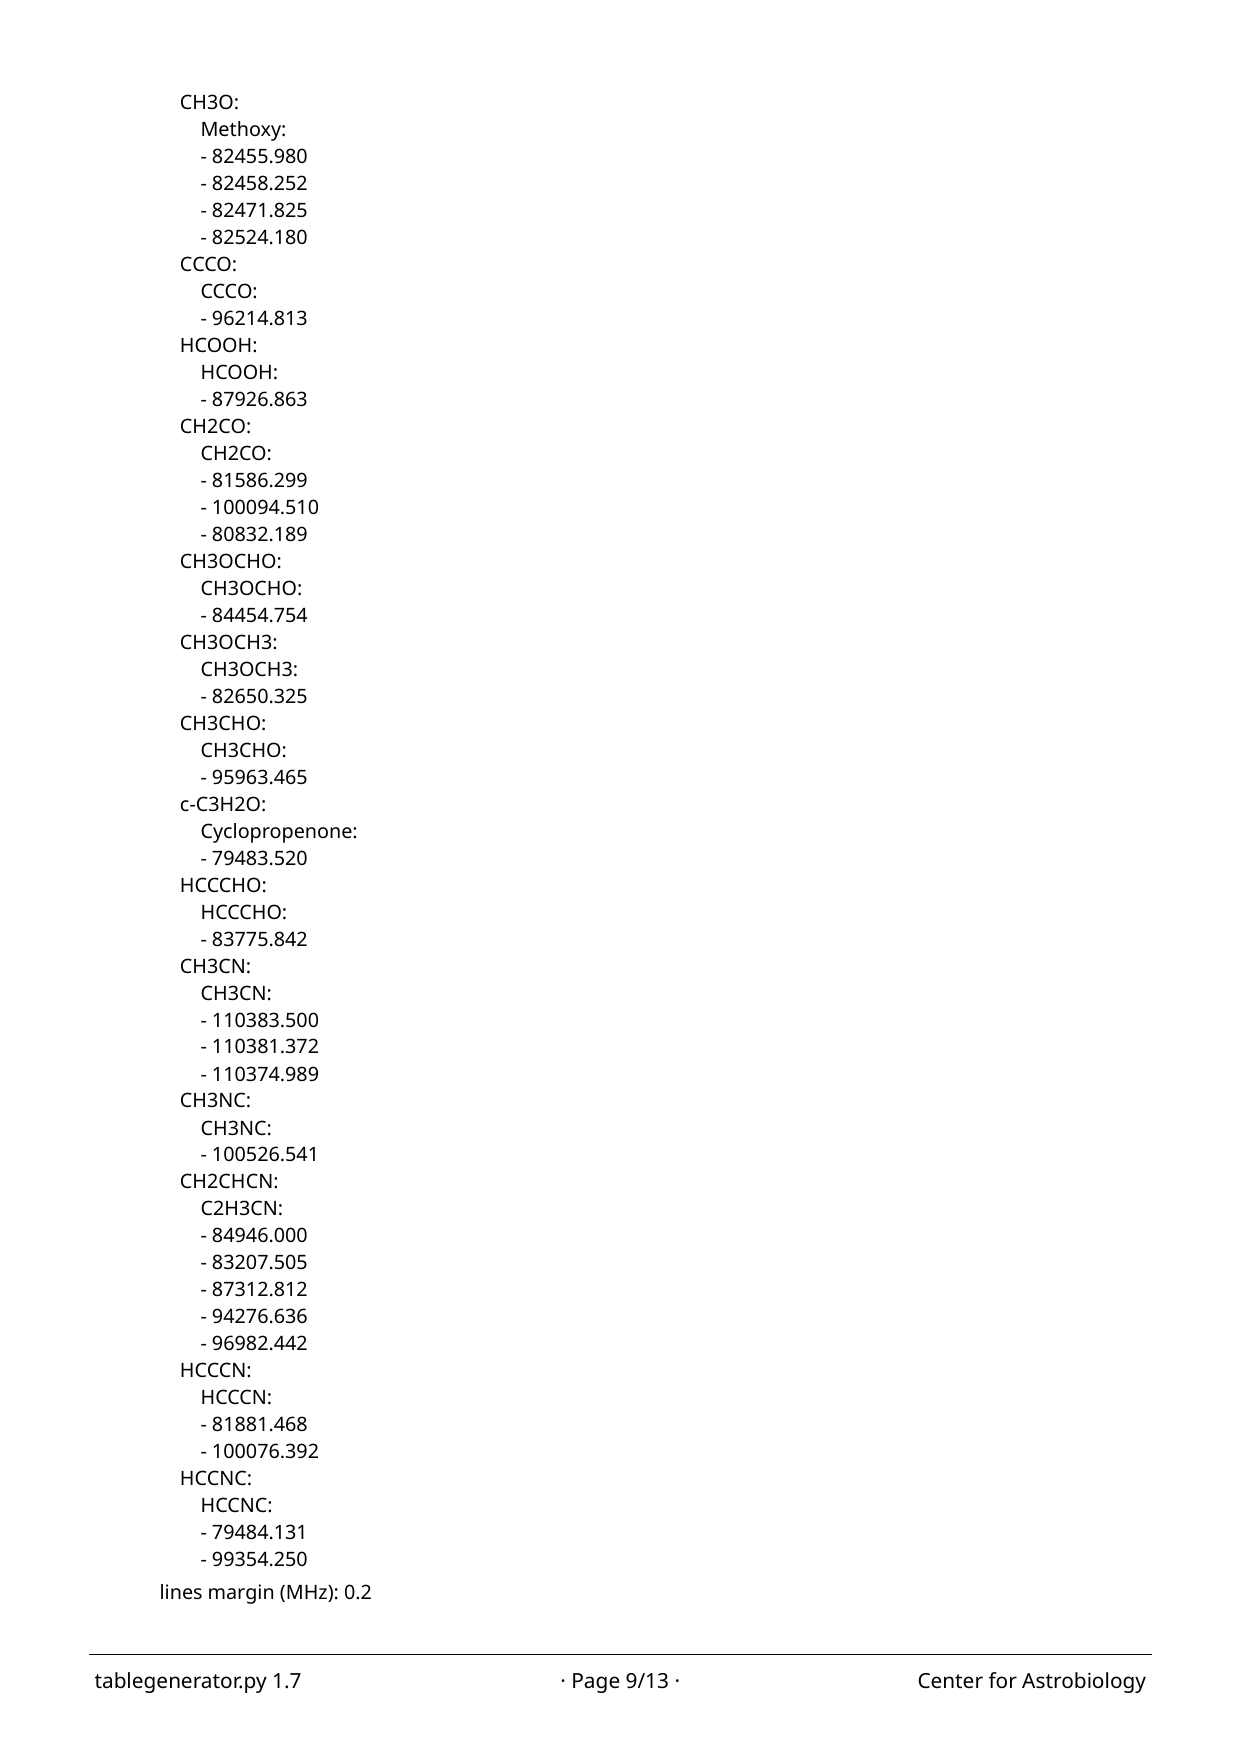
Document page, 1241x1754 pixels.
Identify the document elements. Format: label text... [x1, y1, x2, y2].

text CH3O: [159, 88, 1152, 116]
text CH3NC: [159, 1087, 1152, 1114]
text - 83207.505 [159, 1249, 1152, 1276]
text C2H3CN: [159, 1195, 1152, 1222]
text - 82458.252 [159, 169, 1152, 196]
text - 82471.825 [159, 196, 1152, 223]
text - 84454.754 [159, 601, 1152, 628]
text - 79483.520 [159, 844, 1152, 871]
text CH3CHO: [159, 709, 1152, 736]
text CH3OCHO: [159, 574, 1152, 601]
text HCCNC: [159, 1464, 1152, 1491]
text CH3NC: [159, 1114, 1152, 1141]
text HCCCHO: [159, 871, 1152, 898]
text HCOOH: [159, 358, 1152, 385]
text - 82650.325 [159, 682, 1152, 709]
text - 110374.989 [159, 1060, 1152, 1087]
text - 99354.250 [159, 1545, 1152, 1572]
text CH2CHCN: [159, 1168, 1152, 1195]
text - 100526.541 [159, 1141, 1152, 1168]
text HCOOH: [159, 331, 1152, 358]
text CH2CO: [159, 439, 1152, 466]
text CH3OCH3: [159, 655, 1152, 682]
text - 95963.465 [159, 763, 1152, 790]
text CH3OCHO: [159, 547, 1152, 574]
text CCCO: [159, 250, 1152, 277]
text - 96214.813 [159, 304, 1152, 331]
text lines margin (MHz): 0.2 [159, 1578, 1152, 1605]
text HCCCN: [159, 1383, 1152, 1411]
text HCCCN: [159, 1357, 1152, 1383]
text CH3CN: [159, 979, 1152, 1006]
text c-C3H2O: [159, 790, 1152, 817]
text HCCCHO: [159, 898, 1152, 925]
text - 81881.468 [159, 1411, 1152, 1437]
text - 100076.392 [159, 1437, 1152, 1464]
text - 79484.131 [159, 1518, 1152, 1545]
text HCCNC: [159, 1491, 1152, 1518]
text Cyclopropenone: [159, 817, 1152, 844]
text CH2CO: [159, 412, 1152, 439]
text - 110383.500 [159, 1006, 1152, 1033]
text - 84946.000 [159, 1222, 1152, 1249]
text CH3CN: [159, 952, 1152, 979]
text - 96982.442 [159, 1329, 1152, 1357]
text - 82524.180 [159, 223, 1152, 250]
text - 80832.189 [159, 520, 1152, 547]
text CCCO: [159, 277, 1152, 304]
text - 110381.372 [159, 1033, 1152, 1060]
text - 87312.812 [159, 1276, 1152, 1303]
text - 94276.636 [159, 1303, 1152, 1329]
text - 83775.842 [159, 925, 1152, 952]
text - 82455.980 [159, 142, 1152, 169]
text - 81586.299 [159, 466, 1152, 493]
text CH3CHO: [159, 736, 1152, 763]
text Methoxy: [159, 116, 1152, 142]
text - 100094.510 [159, 493, 1152, 520]
text - 87926.863 [159, 385, 1152, 412]
text CH3OCH3: [159, 628, 1152, 655]
